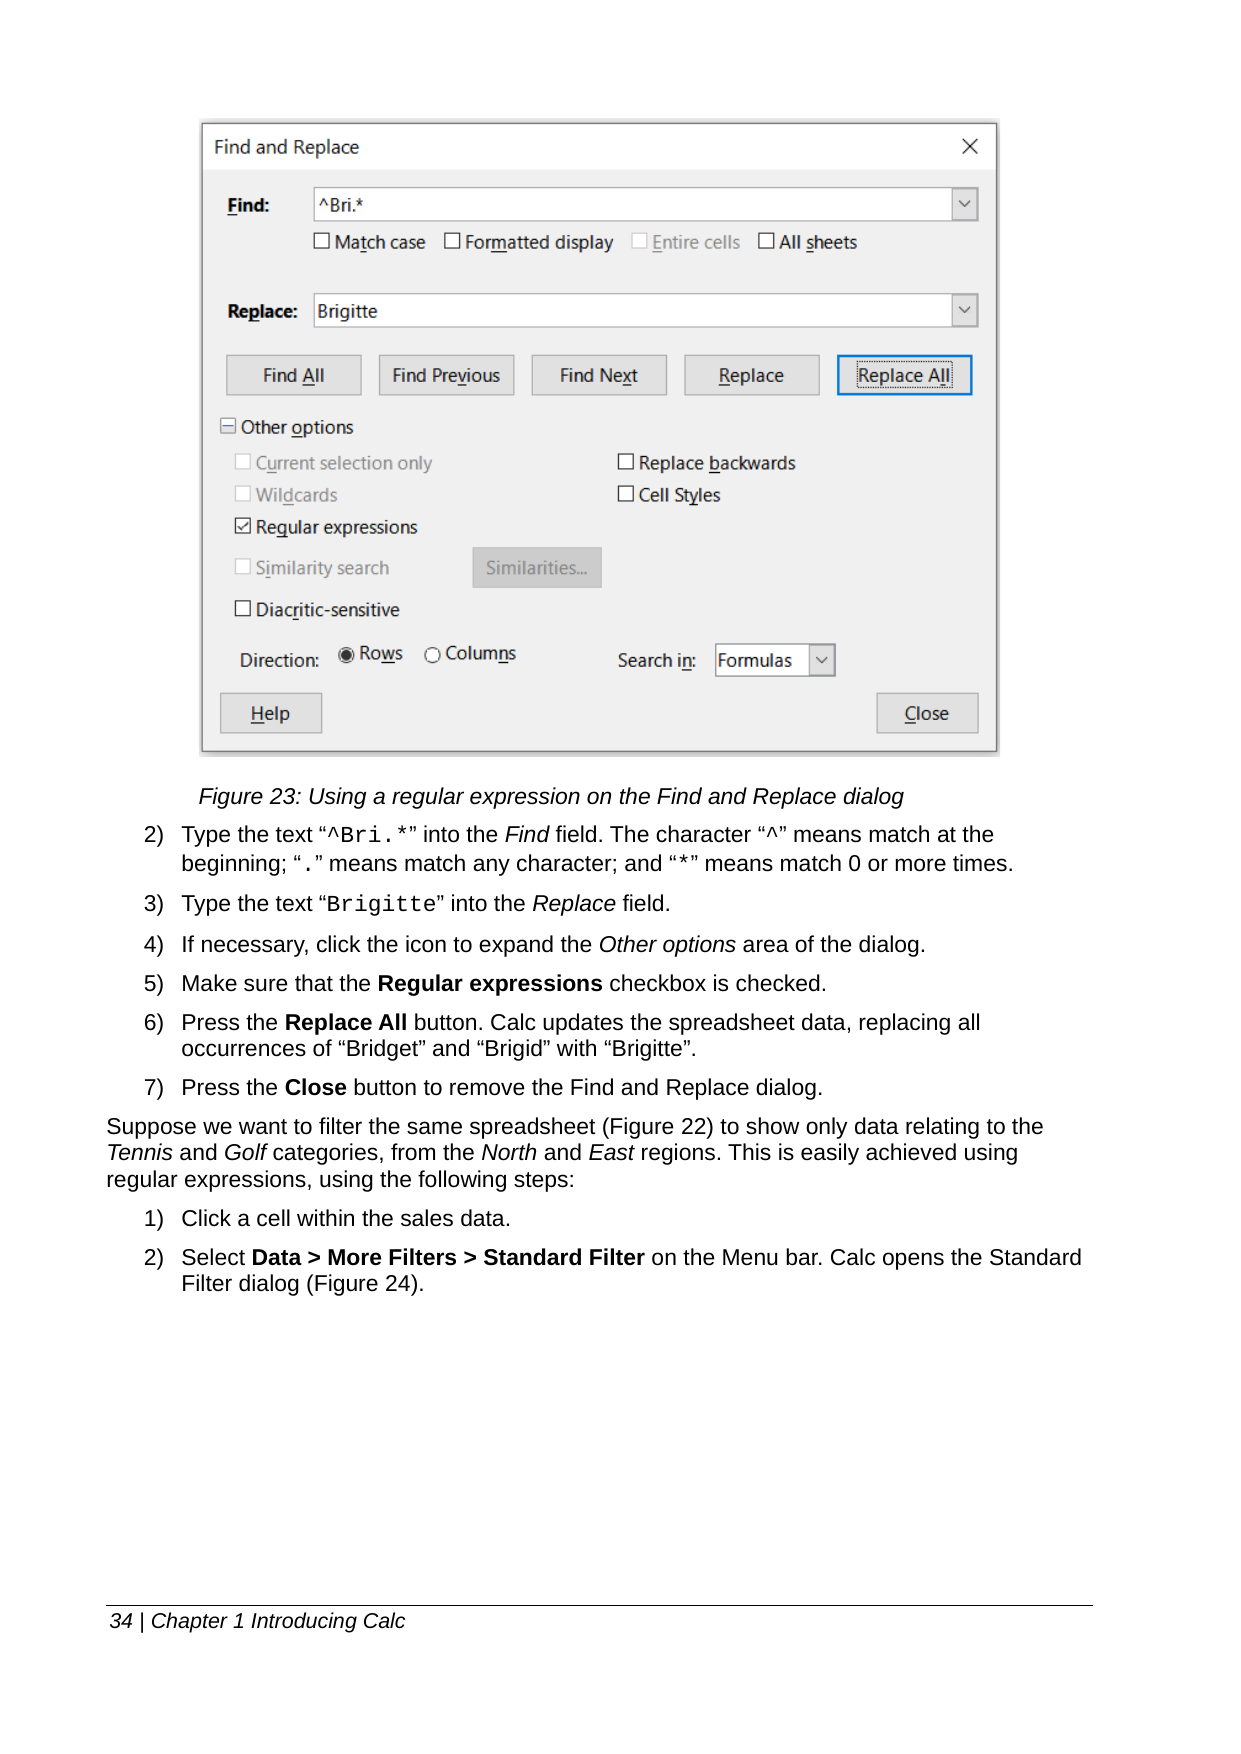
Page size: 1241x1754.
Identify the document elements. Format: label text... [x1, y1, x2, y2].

list Press the Replace All button. Calc updates the spreadsheet data, replacing all occurrences of “Bridget” and “Brigid” with “Brigitte”. [144, 1009, 1093, 1062]
text Suppose we want to filter the same spreadsheet (Figure 22) to show only data relating to the Tennis and Golf categories, from the North and East regions. This is easily achieved using regular expressions, using the following steps: [106, 1113, 1093, 1192]
list If necessary, click the icon to expand the Other options area of the dialog. [144, 931, 1093, 958]
picture [198, 118, 1001, 757]
list Type the text “^Bri.*” into the Find field. The character “^” means match at the beginning; “.” means match any character; and “*” means match 0 or more times. [144, 821, 1093, 878]
list Select Data > More Filters > Standard Filter on the Menu bar. Calc opens the Standard Filter dialog (Figure 24). [144, 1243, 1093, 1296]
list Type the text “Brigitte” into the Replace field. [144, 890, 1093, 919]
list Press the Close button to remove the Find and Replace dialog. [144, 1074, 1093, 1101]
text Figure 23: Using a regular expression on the Find and Replace dialog [198, 757, 1001, 809]
list Make sure that the Regular expressions checkbox is checked. [144, 970, 1093, 996]
list Click a cell within the sales data. [144, 1204, 1093, 1231]
